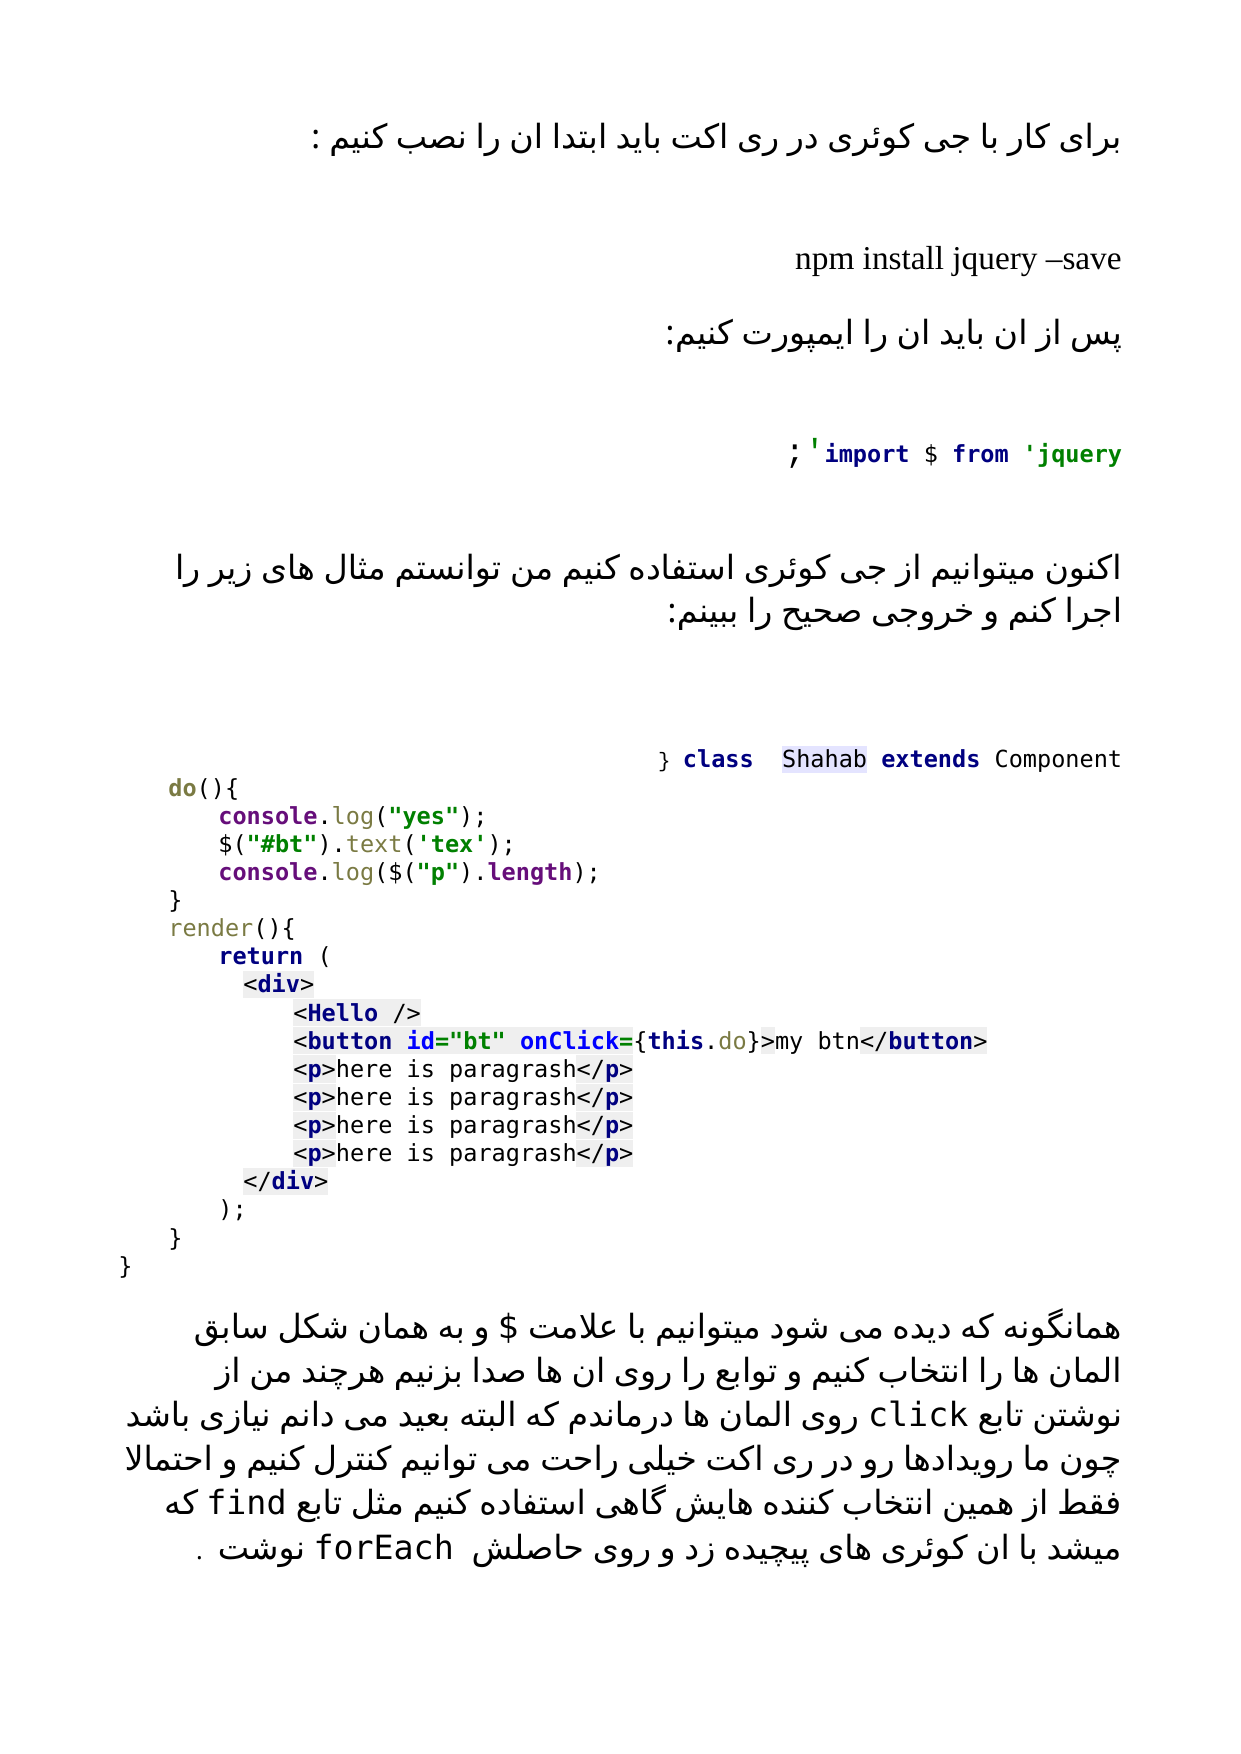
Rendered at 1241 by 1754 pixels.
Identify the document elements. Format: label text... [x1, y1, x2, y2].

text return ( [118, 943, 1122, 971]
text <button id="bt" onClick={this.do}>my btn</button> [118, 1027, 1122, 1055]
text ); [118, 1196, 1122, 1224]
text do(){ [118, 774, 1122, 802]
text console.log($("p").length); [118, 858, 1122, 887]
text <p>here is paragrash</p> [118, 1083, 1122, 1112]
text } [118, 1224, 1122, 1252]
text <div> [118, 971, 1122, 999]
text class Shahab extends Component { [118, 746, 1122, 774]
text } [118, 1252, 1122, 1279]
text همانگونه که دیده می شود میتوانیم با علامت $ و به همان شکل سابق المان ها را انتخاب کنیم و توابع را روی ان ها صدا بزنیم هرچند من از نوشتن تابع click روی المان ها درماندم که البته بعید می دانم نیازی باشد چون ما رویدادها رو در ری اکت خیلی راحت می توانیم کنترل کنیم و احتمالا فقط از همین انتخاب کننده هایش گاهی استفاده کنیم مثل تابع find که میشد با ان کوئری های پیچیده زد و روی حاصلش forEach نوشت . [118, 1309, 1122, 1573]
text </div> [118, 1168, 1122, 1196]
text <p>here is paragrash</p> [118, 1055, 1122, 1083]
text console.log("yes"); [118, 802, 1122, 830]
text <Hello /> [118, 999, 1122, 1027]
text <p>here is paragrash</p> [118, 1140, 1122, 1168]
text import $ from 'jquery'; [118, 435, 1122, 473]
text <p>here is paragrash</p> [118, 1112, 1122, 1140]
text برای کار با جی کوئری در ری اکت باید ابتدا ان را نصب کنیم : [118, 118, 1122, 162]
text npm install jquery –save [118, 238, 1122, 277]
text } [118, 887, 1122, 915]
text $("#bt").text('tex'); [118, 830, 1122, 858]
text پس از ان باید ان را ایمپورت کنیم: [118, 315, 1122, 358]
text render(){ [118, 915, 1122, 943]
text اکنون میتوانیم از جی کوئری استفاده کنیم من توانستم مثال های زیر را اجرا کنم و خروجی صحیح را ببینم: [118, 549, 1122, 636]
